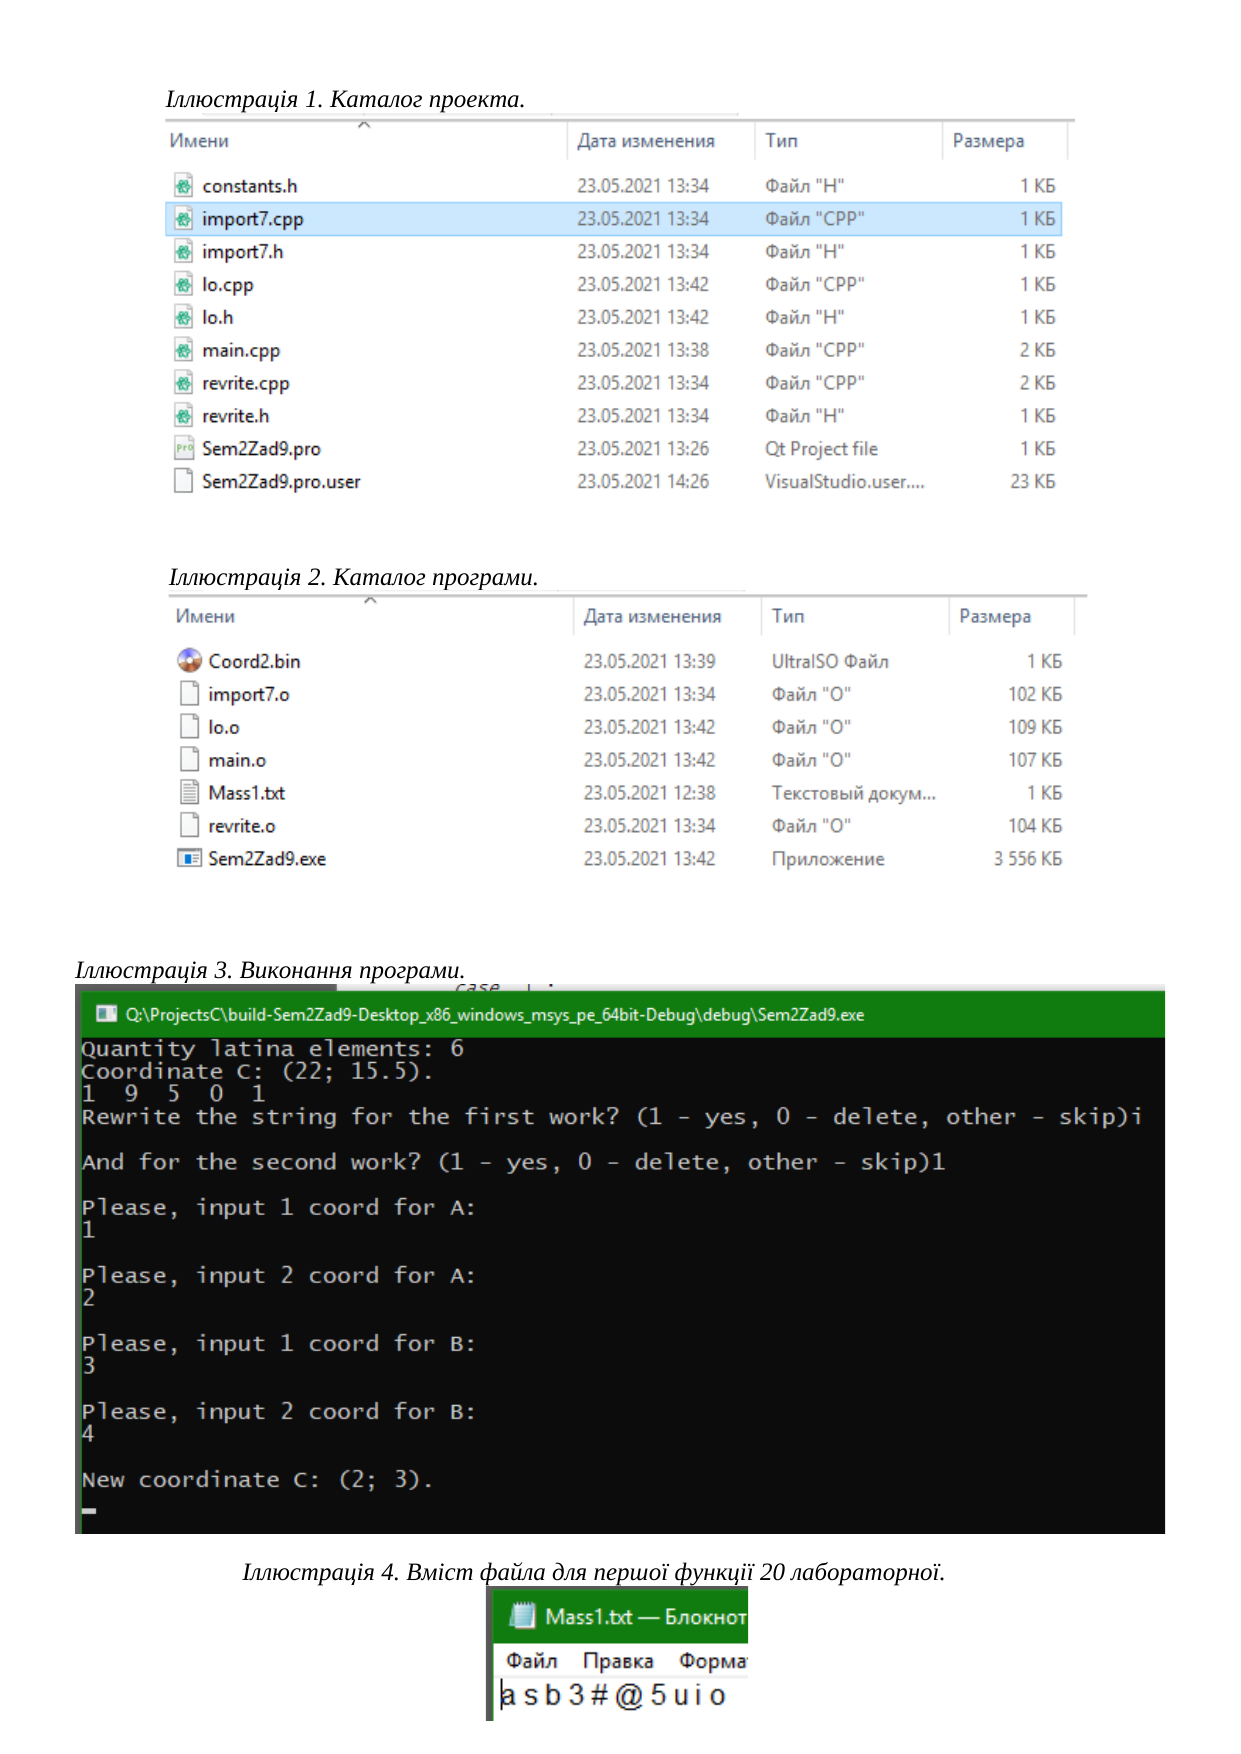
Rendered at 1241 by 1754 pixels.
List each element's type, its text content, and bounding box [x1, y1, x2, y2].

text Іллюстрація 3. Виконання програми. [75, 956, 1165, 984]
text Іллюстрація 2. Каталог програми. [168, 562, 1087, 590]
text Іллюстрація 1. Каталог проекта. [165, 84, 1075, 113]
picture [75, 984, 1166, 1534]
picture [485, 1586, 749, 1721]
picture [165, 113, 1075, 504]
picture [168, 590, 1088, 875]
text Іллюстрація 4. Вміст файла для першої функції 20 лабораторної. [242, 1557, 992, 1586]
